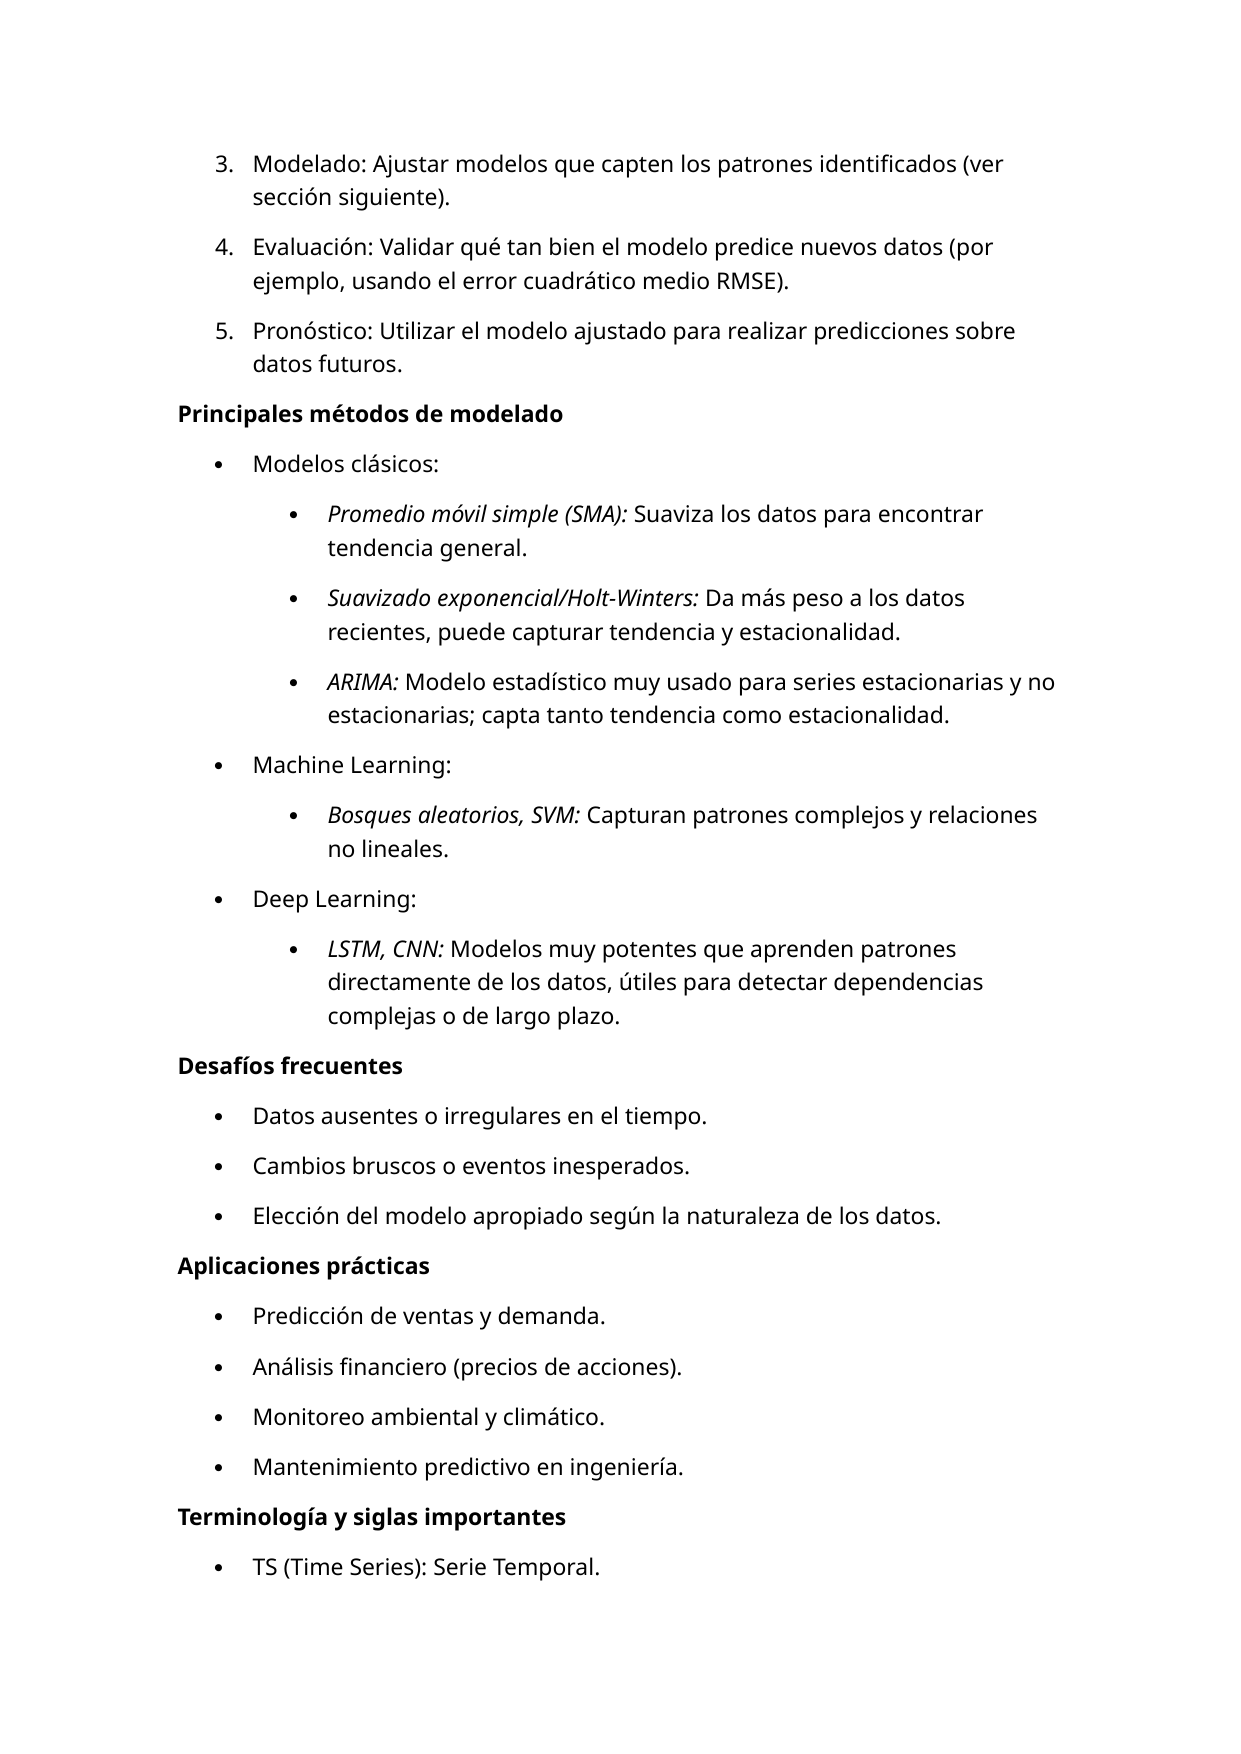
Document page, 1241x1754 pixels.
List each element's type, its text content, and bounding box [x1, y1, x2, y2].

text Principales métodos de modelado [177, 398, 1063, 429]
list Datos ausentes o irregulares en el tiempo. [215, 1100, 1063, 1131]
list Promedio móvil simple (SMA): Suaviza los datos para encontrar tendencia general. [290, 498, 1063, 563]
list Elección del modelo apropiado según la naturaleza de los datos.​ [215, 1200, 1063, 1231]
list Monitoreo ambiental y climático. [215, 1401, 1063, 1432]
list Análisis financiero (precios de acciones). [215, 1350, 1063, 1382]
list Predicción de ventas y demanda. [215, 1300, 1063, 1332]
list LSTM, CNN: Modelos muy potentes que aprenden patrones directamente de los datos, útiles para detectar dependencias complejas o de largo plazo.​ [290, 933, 1063, 1031]
list Deep Learning: [215, 883, 1063, 914]
list Modelos clásicos: [215, 448, 1063, 479]
text Terminología y siglas importantes [177, 1501, 1063, 1532]
text Desafíos frecuentes [177, 1050, 1063, 1081]
list Bosques aleatorios, SVM: Capturan patrones complejos y relaciones no lineales. [290, 799, 1063, 864]
list Cambios bruscos o eventos inesperados. [215, 1150, 1063, 1181]
list Machine Learning: [215, 749, 1063, 780]
list Mantenimiento predictivo en ingeniería.​ [215, 1451, 1063, 1482]
list Pronóstico: Utilizar el modelo ajustado para realizar predicciones sobre datos futuros.​ [215, 315, 1063, 379]
list Evaluación: Validar qué tan bien el modelo predice nuevos datos (por ejemplo, usando el error cuadrático medio RMSE). [215, 231, 1063, 296]
list TS (Time Series): Serie Temporal. [215, 1551, 1063, 1582]
list Suavizado exponencial/Holt-Winters: Da más peso a los datos recientes, puede capturar tendencia y estacionalidad.​ [290, 582, 1063, 647]
text Aplicaciones prácticas [177, 1250, 1063, 1281]
list ARIMA: Modelo estadístico muy usado para series estacionarias y no estacionarias; capta tanto tendencia como estacionalidad. [290, 666, 1063, 730]
list Modelado: Ajustar modelos que capten los patrones identificados (ver sección siguiente). [215, 148, 1063, 212]
